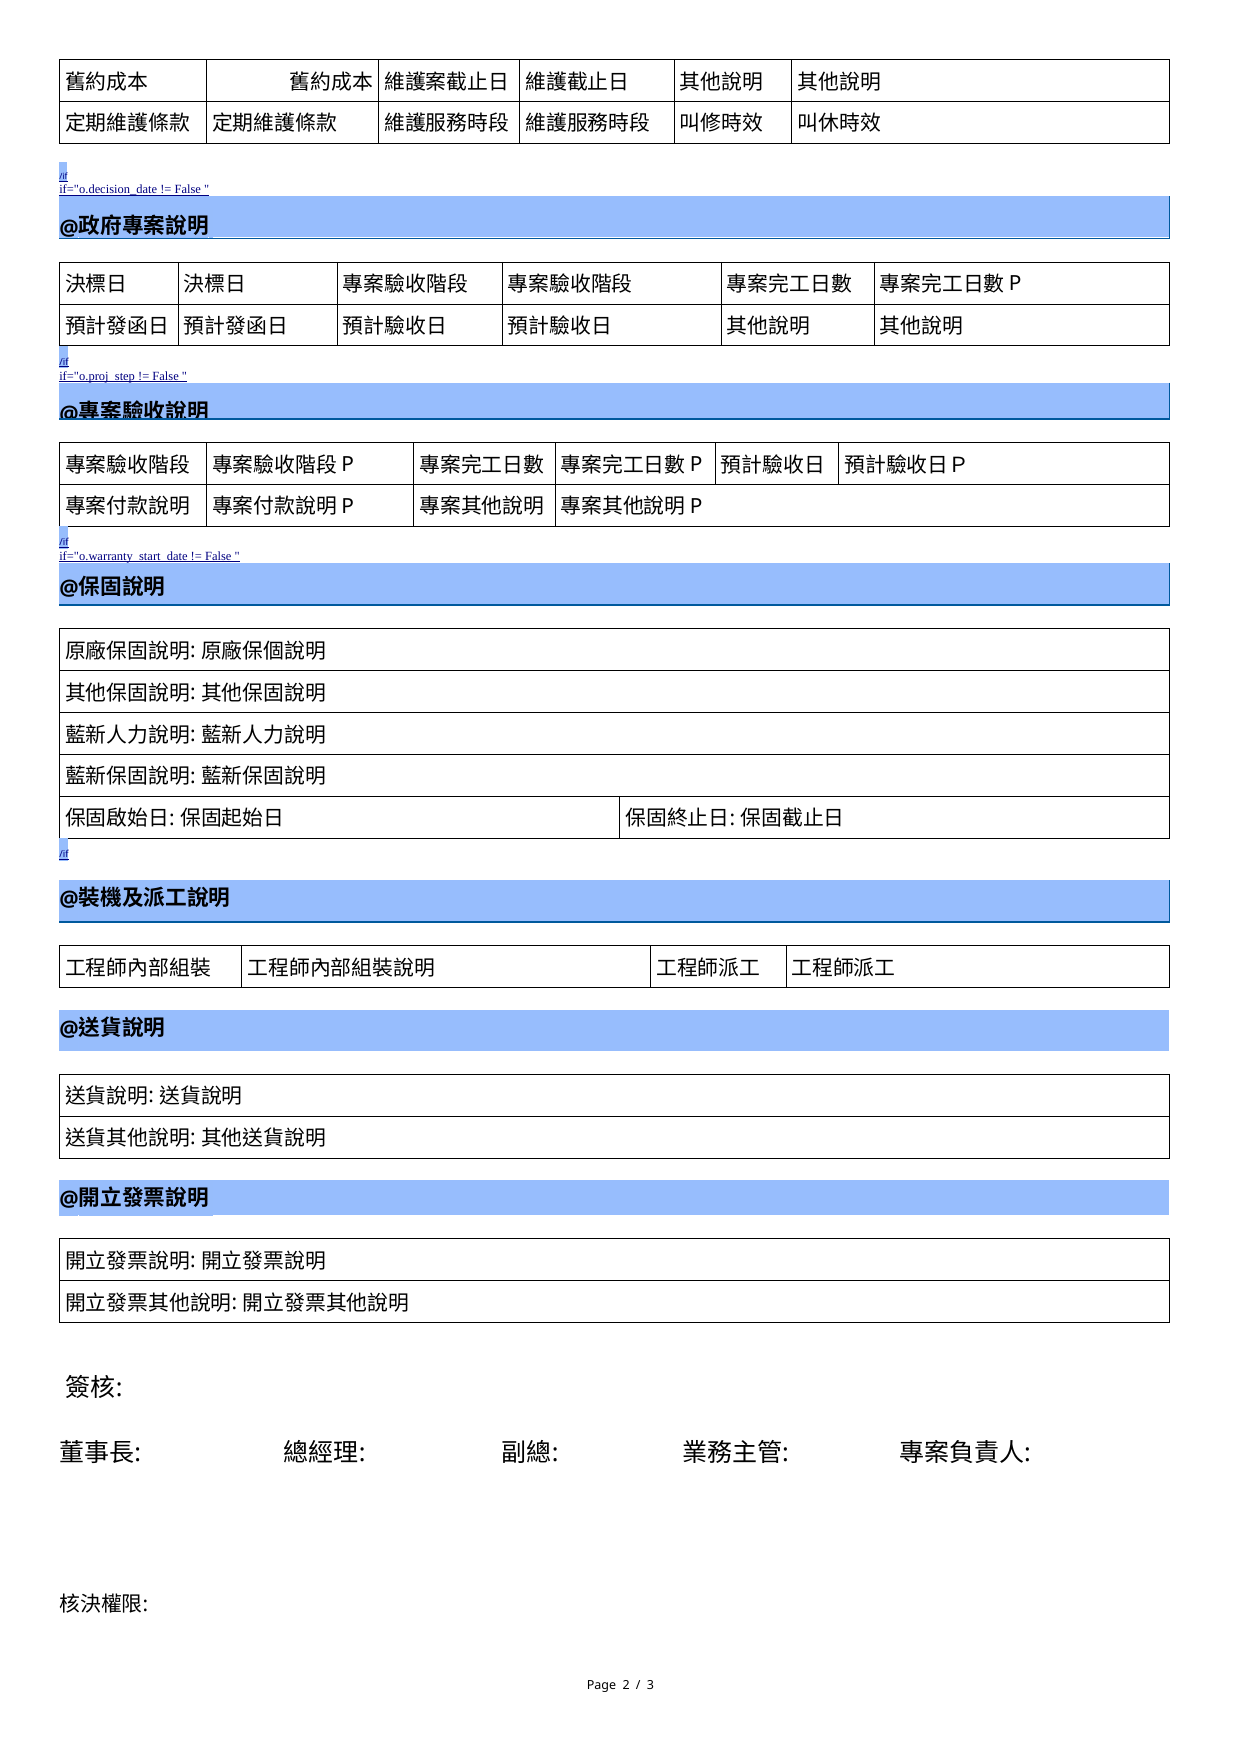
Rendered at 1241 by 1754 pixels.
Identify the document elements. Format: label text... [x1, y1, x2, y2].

table_header 工程師內部組裝 [60, 946, 241, 987]
table_header 決標日 [60, 263, 178, 304]
text if="o.decision_date != False " [59, 182, 1181, 196]
table_header @開立發票說明 [59, 1180, 1169, 1215]
table_cell 預計發函日 [60, 305, 178, 345]
table_cell 其他說明 [675, 60, 791, 101]
text 簽核: [59, 1367, 1181, 1404]
table_cell 預計驗收日 [503, 305, 721, 345]
table_cell 開立發票其他說明: 開立發票其他說明 [60, 1281, 1169, 1322]
table_header 開立發票說明: 開立發票說明 [60, 1239, 1169, 1280]
table_header 原廠保固說明: 原廠保個說明 [60, 629, 1169, 670]
text if="o.proj_step != False " [59, 368, 1181, 383]
table_cell 維護截止日 [520, 60, 674, 101]
table_cell 送貨其他說明: 其他送貨說明 [60, 1117, 1169, 1157]
table_cell 維護案截止日 [379, 60, 519, 101]
table_cell 舊約成本 [60, 60, 206, 101]
table_cell 舊約成本 [207, 60, 378, 101]
text if="o.warranty_start_date != False " [59, 549, 1181, 563]
table_header 工程師內部組裝說明 [242, 946, 650, 987]
table_header 專案驗收階段 [60, 443, 206, 484]
table_cell 叫休時效 [792, 102, 1169, 143]
table_cell 其他說明 [875, 305, 1169, 345]
table_header 專案完工日數 [722, 263, 874, 304]
table_cell 專案其他說明P [556, 485, 1169, 526]
text /if [59, 346, 1181, 368]
table_header 專案驗收階段 [338, 263, 502, 304]
table_header 預計驗收日 [716, 443, 838, 484]
table_header 專案完工日數P [556, 443, 715, 484]
table_cell 其他保固說明: 其他保固說明 [60, 671, 1169, 712]
table_header @政府專案說明 [59, 196, 1169, 237]
table_cell 維護服務時段 [379, 102, 519, 143]
table_header 專案完工日數 [414, 443, 555, 484]
table_header @送貨說明 [59, 1010, 1169, 1051]
text 董事長: 總經理: 副總: 業務主管: 專案負責人: [59, 1432, 1181, 1468]
table_cell 專案付款說明P [207, 485, 413, 526]
text 核決權限: [59, 1588, 1181, 1618]
table_header 決標日 [179, 263, 337, 304]
table_cell 藍新人力說明: 藍新人力說明 [60, 713, 1169, 754]
table_header @保固說明 [59, 563, 1169, 604]
table_cell 預計發函日 [179, 305, 337, 345]
table_header @裝機及派工說明 [59, 880, 1169, 921]
table_header 預計驗收日Ｐ [839, 443, 1169, 484]
table_header 送貨說明: 送貨說明 [60, 1075, 1169, 1116]
text /if [59, 838, 1181, 861]
table_header 專案驗收階段P [207, 443, 413, 484]
text /if [59, 162, 1181, 182]
table_header 專案驗收階段 [503, 263, 721, 304]
table_header 專案完工日數P [875, 263, 1169, 304]
table_cell 定期維護條款 [60, 102, 206, 143]
table_cell 專案付款說明 [60, 485, 206, 526]
table_cell 專案其他說明 [414, 485, 555, 526]
table_header @專案驗收說明 [59, 383, 1169, 418]
table_header 工程師派工 [651, 946, 786, 987]
table_cell 其他說明 [722, 305, 874, 345]
text /if [59, 526, 1181, 549]
table_cell 定期維護條款 [207, 102, 378, 143]
table_cell 預計驗收日 [338, 305, 502, 345]
table_cell 叫修時效 [675, 102, 791, 143]
table_cell 藍新保固說明: 藍新保固說明 [60, 755, 1169, 796]
table_header 工程師派工 [787, 946, 1169, 987]
table_cell 維護服務時段 [520, 102, 674, 143]
table_cell 保固終止日: 保固截止日 [620, 797, 1169, 838]
table_cell 其他說明 [792, 60, 1169, 101]
table_cell 保固啟始日: 保固起始日 [60, 797, 619, 838]
